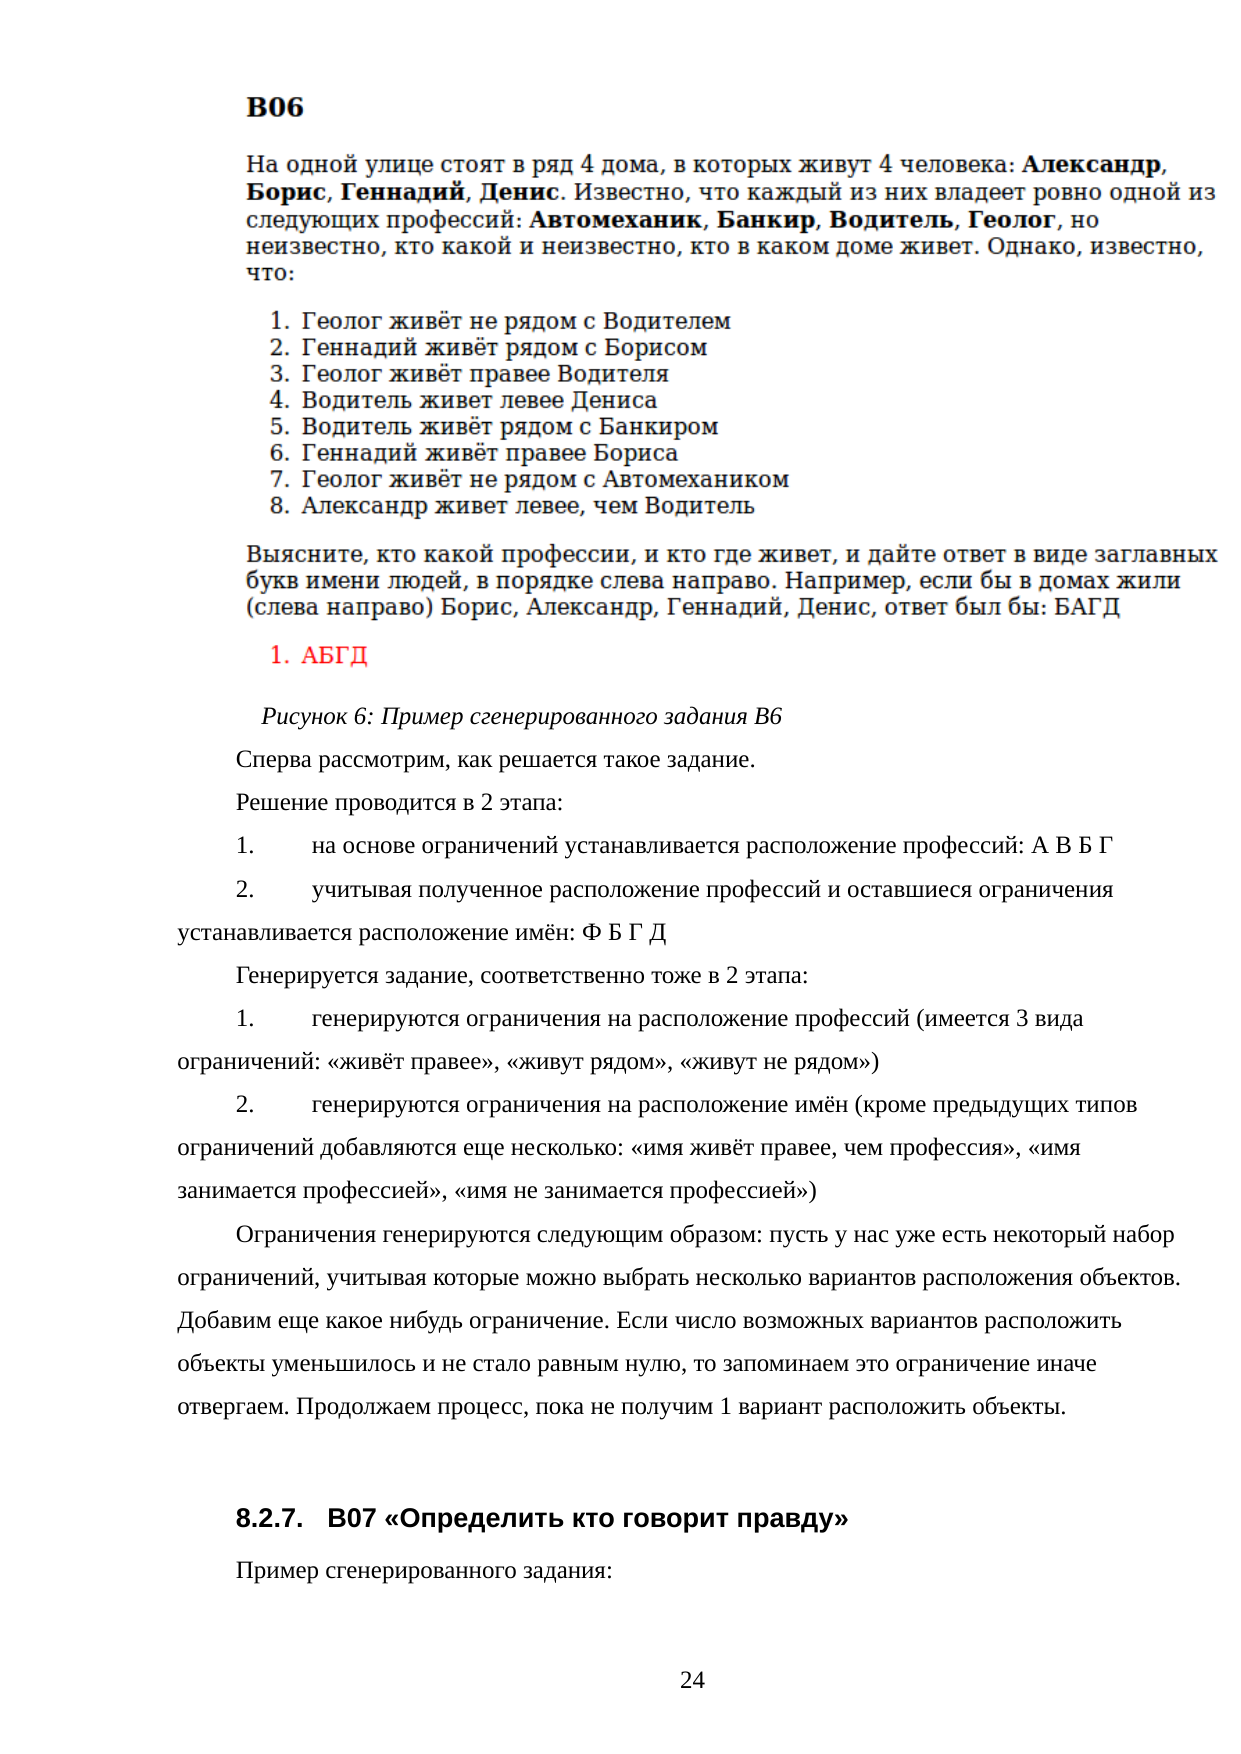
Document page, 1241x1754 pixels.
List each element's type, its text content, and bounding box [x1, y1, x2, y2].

list генерируются ограничения на расположение профессий (имеется 3 вида ограничений: «живёт правее», «живут рядом», «живут не рядом») [177, 1003, 1182, 1075]
text Решение проводится в 2 этапа: [177, 787, 1182, 816]
text Ограничения генерируются следующим образом: пусть у нас уже есть некоторый набор ограничений, учитывая которые можно выбрать несколько вариантов расположения объектов. Добавим еще какое нибудь ограничение. Если число возможных вариантов расположить объекты уменьшилось и не стало равным нулю, то запоминаем это ограничение иначе отвергаем. Продолжаем процесс, пока не получим 1 вариант расположить объекты. [177, 1219, 1182, 1420]
text Генерируется задание, соответственно тоже в 2 этапа: [177, 960, 1182, 989]
text Рисунок 6: Пример сгенерированного задания B6 [236, 687, 1239, 730]
list учитывая полученное расположение профессий и оставшиеся ограничения устанавливается расположение имён: Ф Б Г Д [177, 874, 1182, 946]
list на основе ограничений устанавливается расположение профессий: А В Б Г [177, 831, 1182, 859]
list генерируются ограничения на расположение имён (кроме предыдущих типов ограничений добавляются еще несколько: «имя живёт правее, чем профессия», «имя занимается профессией», «имя не занимается профессией») [177, 1089, 1182, 1204]
text Пример сгенерированного задания: [177, 1556, 1182, 1584]
picture [235, 71, 1240, 687]
text Сперва рассмотрим, как решается такое задание. [177, 744, 1182, 773]
subtitle B07 «Определить кто говорит правду» [177, 1502, 1182, 1534]
